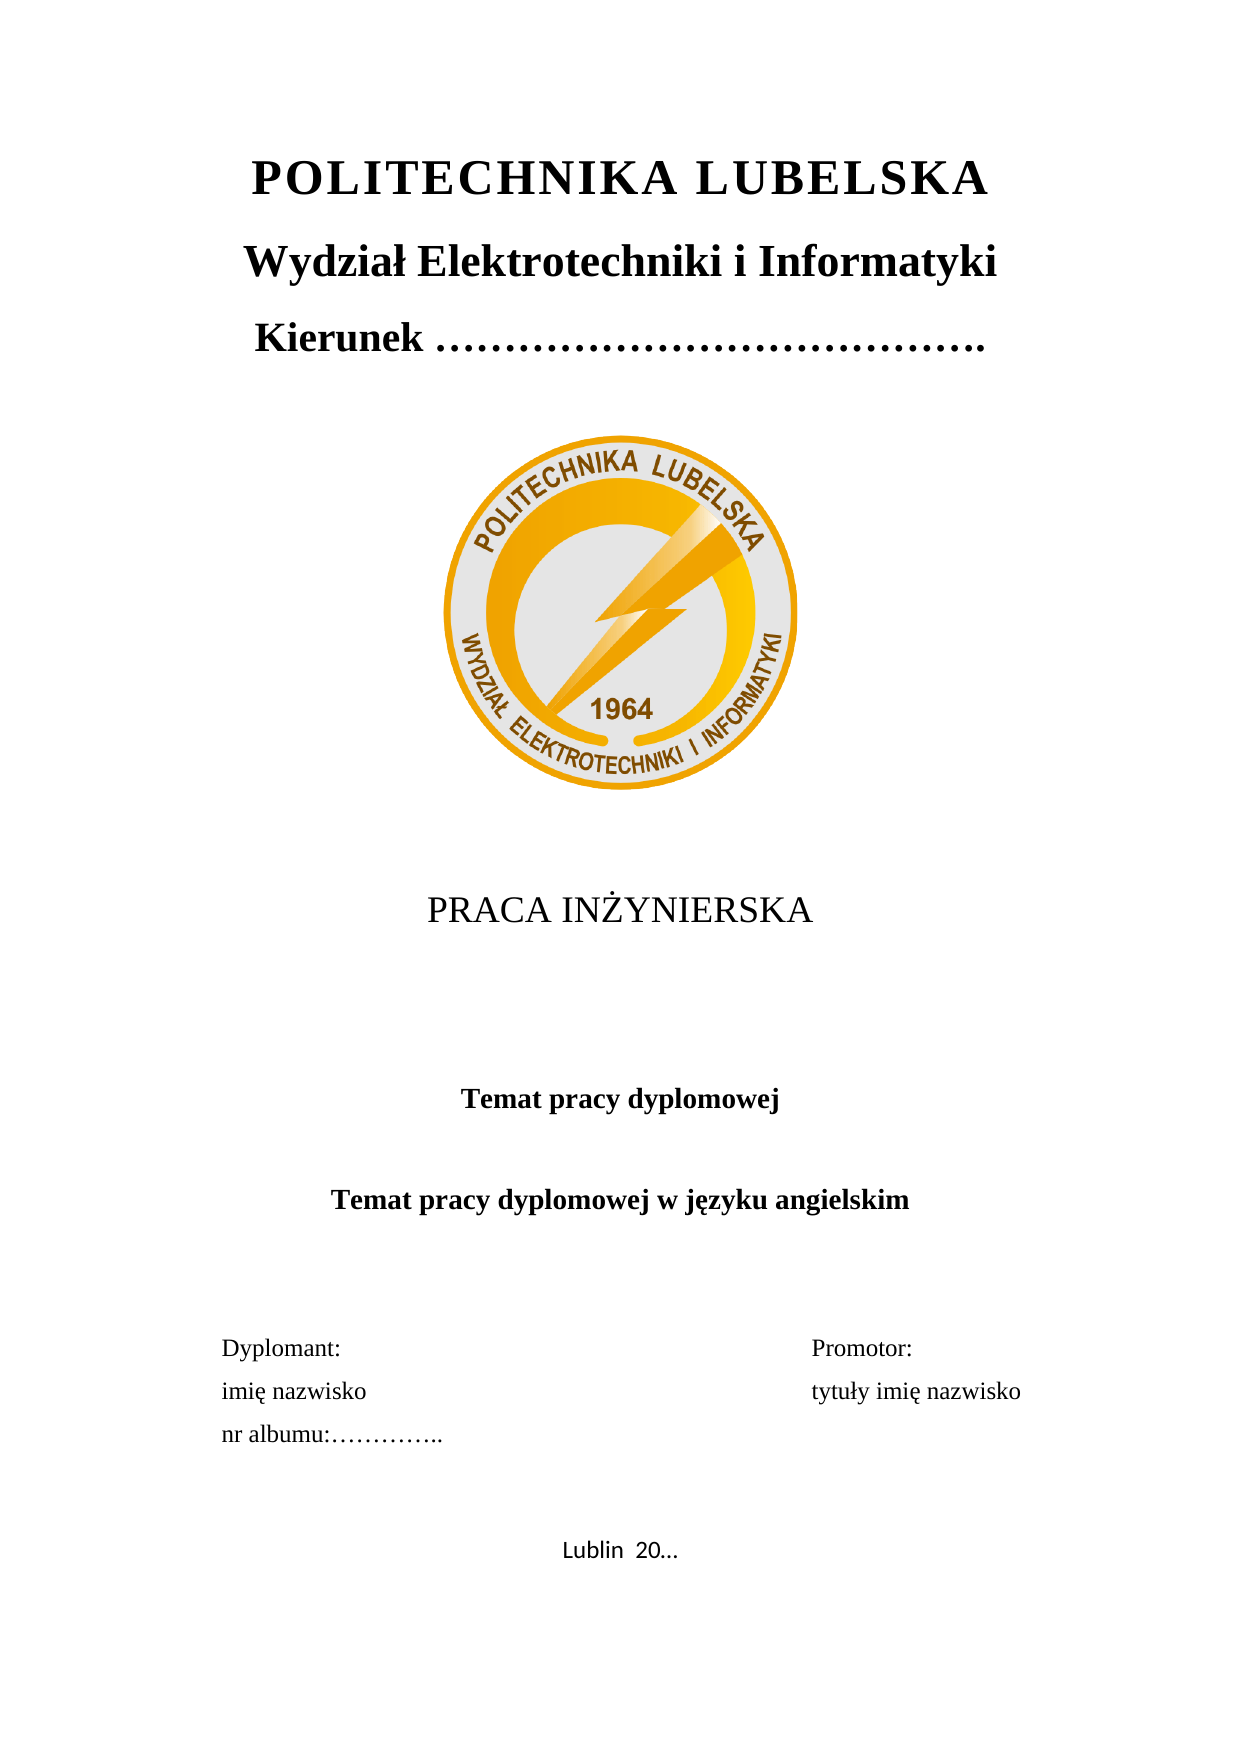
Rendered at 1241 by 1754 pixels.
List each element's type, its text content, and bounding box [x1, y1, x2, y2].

text Dyplomant: Promotor: [148, 1333, 1093, 1362]
text PRACA INŻYNIERSKA [148, 888, 1093, 931]
text nr albumu:………….. [148, 1419, 1093, 1448]
text POLITECHNIKA LUBELSKA [148, 148, 1093, 205]
text Temat pracy dyplomowej w języku angielskim [148, 1182, 1093, 1216]
text Kierunek …………………………………. [148, 313, 1093, 361]
text Temat pracy dyplomowej [148, 1082, 1093, 1115]
text Wydział Elektrotechniki i Informatyki [148, 234, 1093, 287]
text imię nazwisko tytuły imię nazwisko [148, 1376, 1093, 1405]
text Lublin 20… [148, 1534, 1093, 1564]
